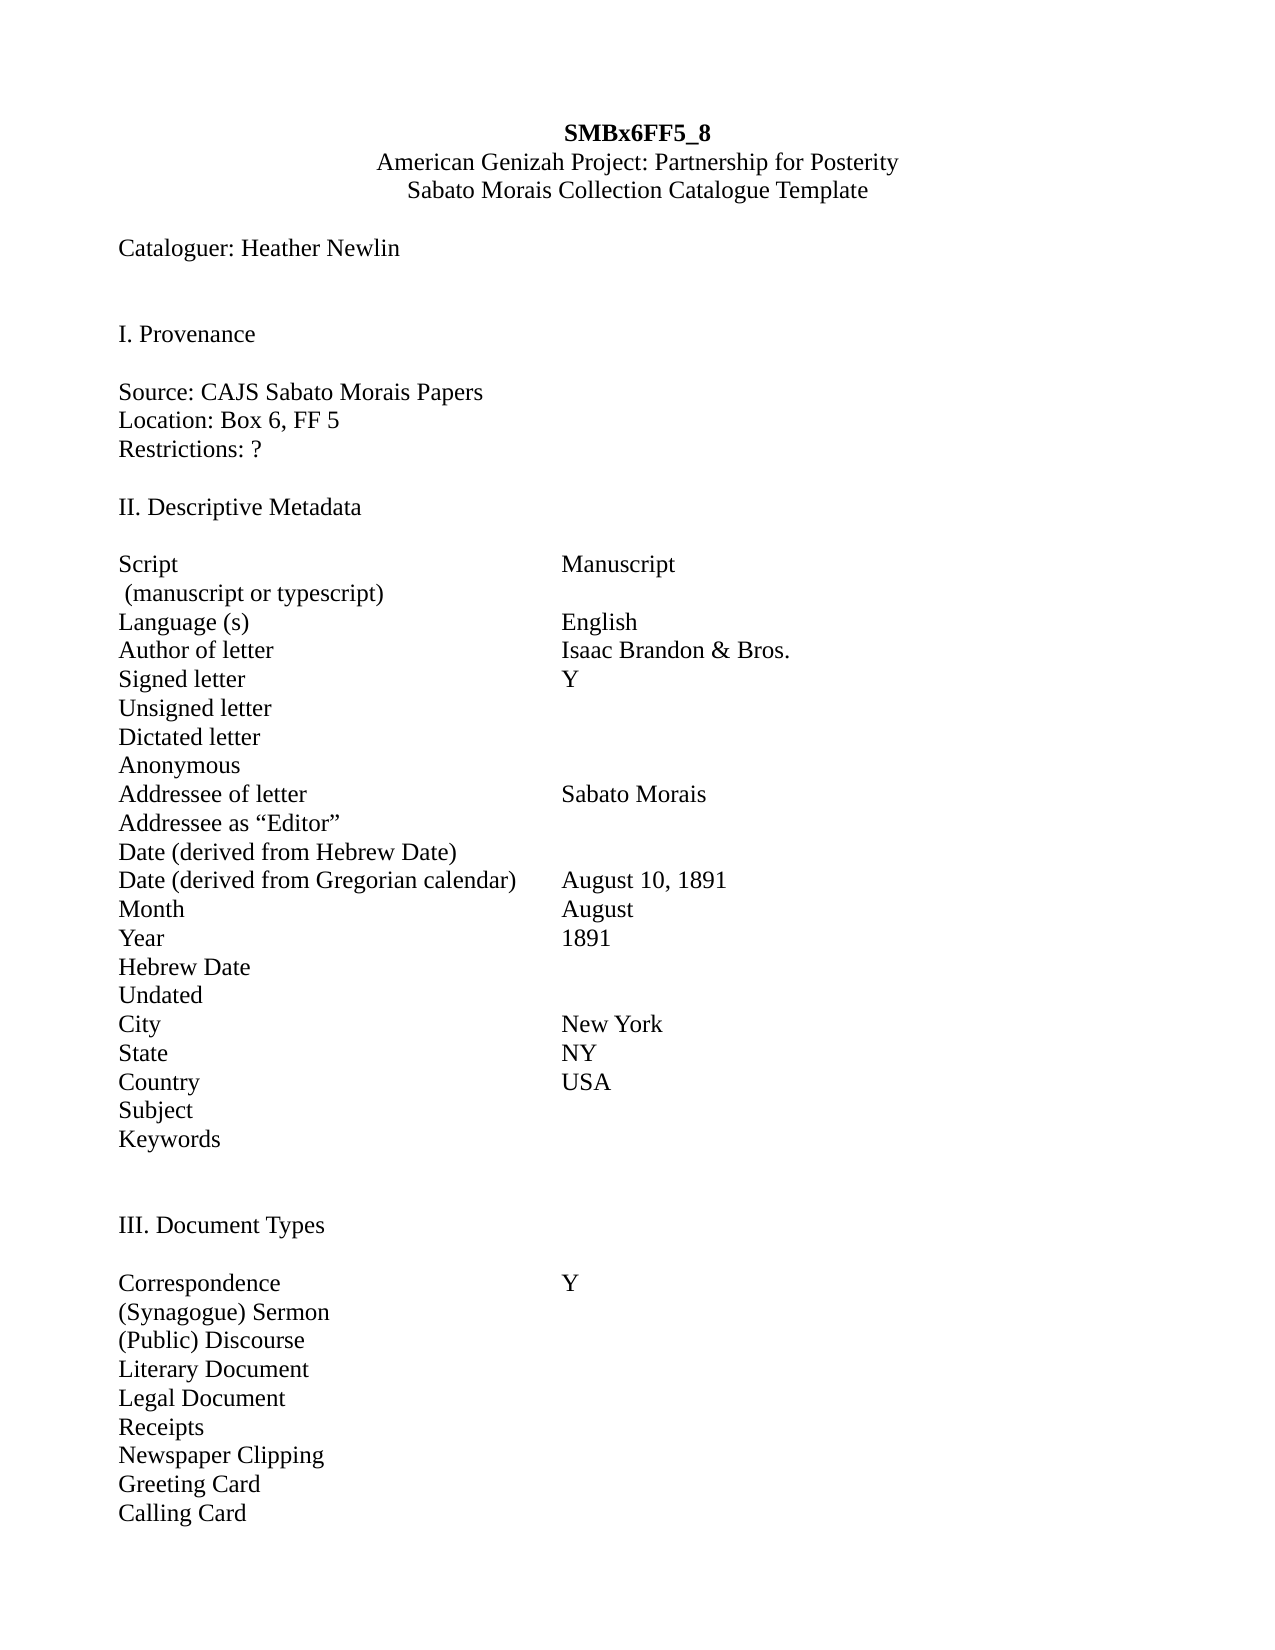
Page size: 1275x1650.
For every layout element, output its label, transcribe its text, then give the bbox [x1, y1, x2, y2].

text Date (derived from Hebrew Date) [118, 837, 1157, 866]
text Literary Document [118, 1354, 1157, 1383]
text Anonymous [118, 751, 1157, 779]
text Year 1891 [118, 923, 1157, 952]
text Script Manuscript [118, 549, 1157, 578]
text Undated [118, 981, 1157, 1009]
text II. Descriptive Metadata [118, 492, 1157, 521]
text State NY [118, 1038, 1157, 1067]
text Date (derived from Gregorian calendar) August 10, 1891 [118, 866, 1157, 894]
text Cataloguer: Heather Newlin [118, 233, 1157, 262]
text Unsigned letter [118, 693, 1157, 722]
text Sabato Morais Collection Catalogue Template [118, 176, 1157, 204]
text Source: CAJS Sabato Morais Papers [118, 377, 1157, 406]
text Location: Box 6, FF 5 [118, 406, 1157, 434]
text (manuscript or typescript) [118, 578, 1157, 607]
text Greeting Card [118, 1469, 1157, 1498]
text Restrictions: ? [118, 434, 1157, 463]
text Newspaper Clipping [118, 1441, 1157, 1469]
text Month August [118, 894, 1157, 923]
text Correspondence Y [118, 1268, 1157, 1297]
text City New York [118, 1009, 1157, 1038]
text American Genizah Project: Partnership for Posterity [118, 147, 1157, 176]
text III. Document Types [118, 1211, 1157, 1239]
text (Synagogue) Sermon [118, 1297, 1157, 1326]
text (Public) Discourse [118, 1326, 1157, 1354]
text SMBx6FF5_8 [118, 118, 1157, 147]
text Signed letter Y [118, 664, 1157, 693]
text Receipts [118, 1412, 1157, 1441]
text Dictated letter [118, 722, 1157, 751]
text Language (s) English [118, 607, 1157, 636]
text Country USA [118, 1067, 1157, 1096]
text I. Provenance [118, 319, 1157, 348]
text Addressee of letter Sabato Morais [118, 779, 1157, 808]
text Legal Document [118, 1383, 1157, 1412]
text Calling Card [118, 1498, 1157, 1527]
text Keywords [118, 1124, 1157, 1153]
text Subject [118, 1096, 1157, 1124]
text Hebrew Date [118, 952, 1157, 981]
text Addressee as “Editor” [118, 808, 1157, 837]
text Author of letter Isaac Brandon & Bros. [118, 636, 1157, 664]
